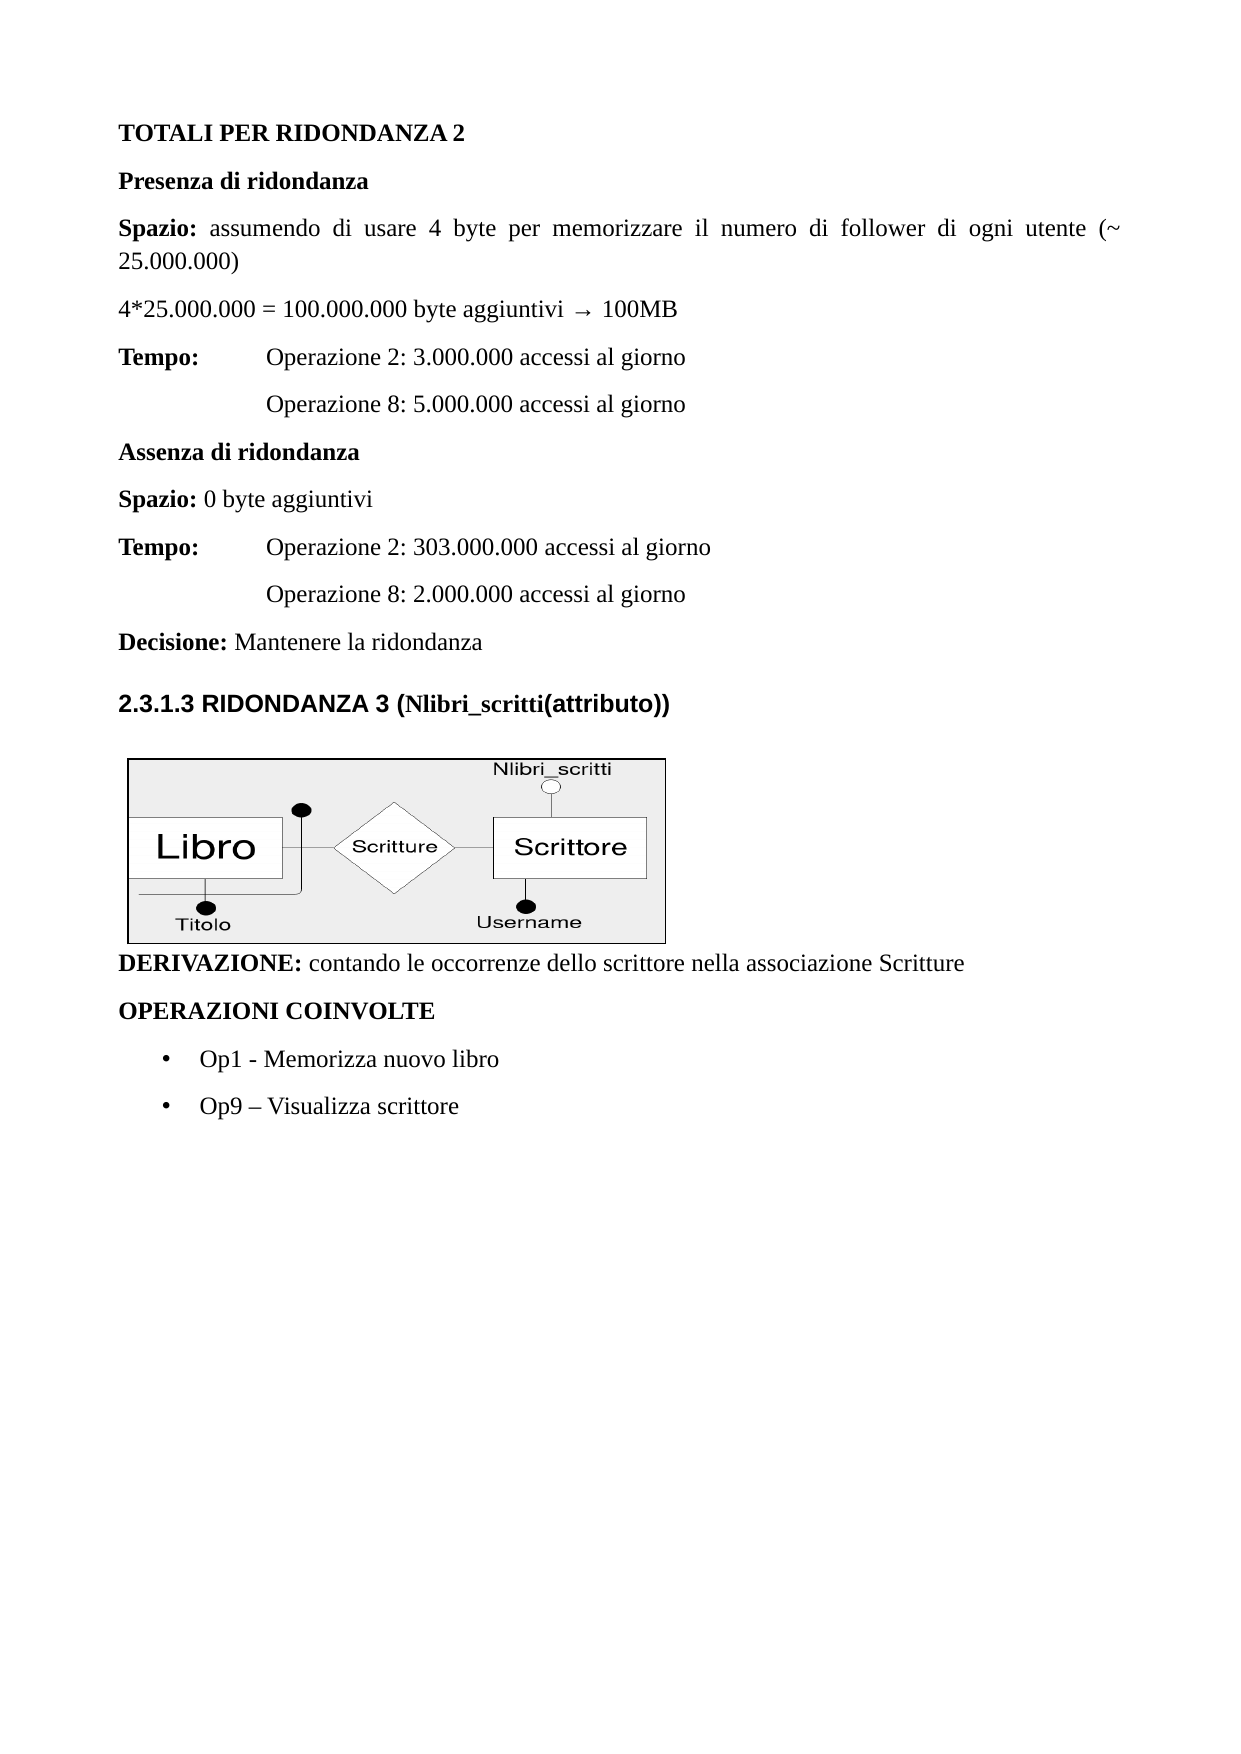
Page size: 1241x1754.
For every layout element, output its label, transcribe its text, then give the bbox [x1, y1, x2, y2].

text Operazione 8: 5.000.000 accessi al giorno [118, 389, 1122, 418]
text Assenza di ridondanza [118, 437, 1122, 466]
list Op1 - Memorizza nuovo libro [162, 1044, 1122, 1072]
text 4*25.000.000 = 100.000.000 byte aggiuntivi → 100MB [118, 294, 1122, 323]
subtitle 2.3.1.3 RIDONDANZA 3 (Nlibri_scritti(attributo)) [118, 689, 1122, 718]
picture [128, 759, 647, 936]
text Spazio: 0 byte aggiuntivi [118, 484, 1122, 513]
text Spazio: assumendo di usare 4 byte per memorizzare il numero di follower di ogni utente (~ 25.000.000) [118, 213, 1122, 275]
text Presenza di ridondanza [118, 166, 1122, 194]
text Decisione: Mantenere la ridondanza [118, 627, 1122, 656]
text Tempo: Operazione 2: 3.000.000 accessi al giorno [118, 342, 1122, 370]
text Operazione 8: 2.000.000 accessi al giorno [118, 579, 1122, 608]
text Tempo: Operazione 2: 303.000.000 accessi al giorno [118, 532, 1122, 561]
text DERIVAZIONE: contando le occorrenze dello scrittore nella associazione Scritture [118, 731, 1122, 977]
list Op9 – Visualizza scrittore [162, 1091, 1122, 1120]
text OPERAZIONI COINVOLTE [118, 996, 1122, 1025]
text TOTALI PER RIDONDANZA 2 [118, 118, 1122, 147]
